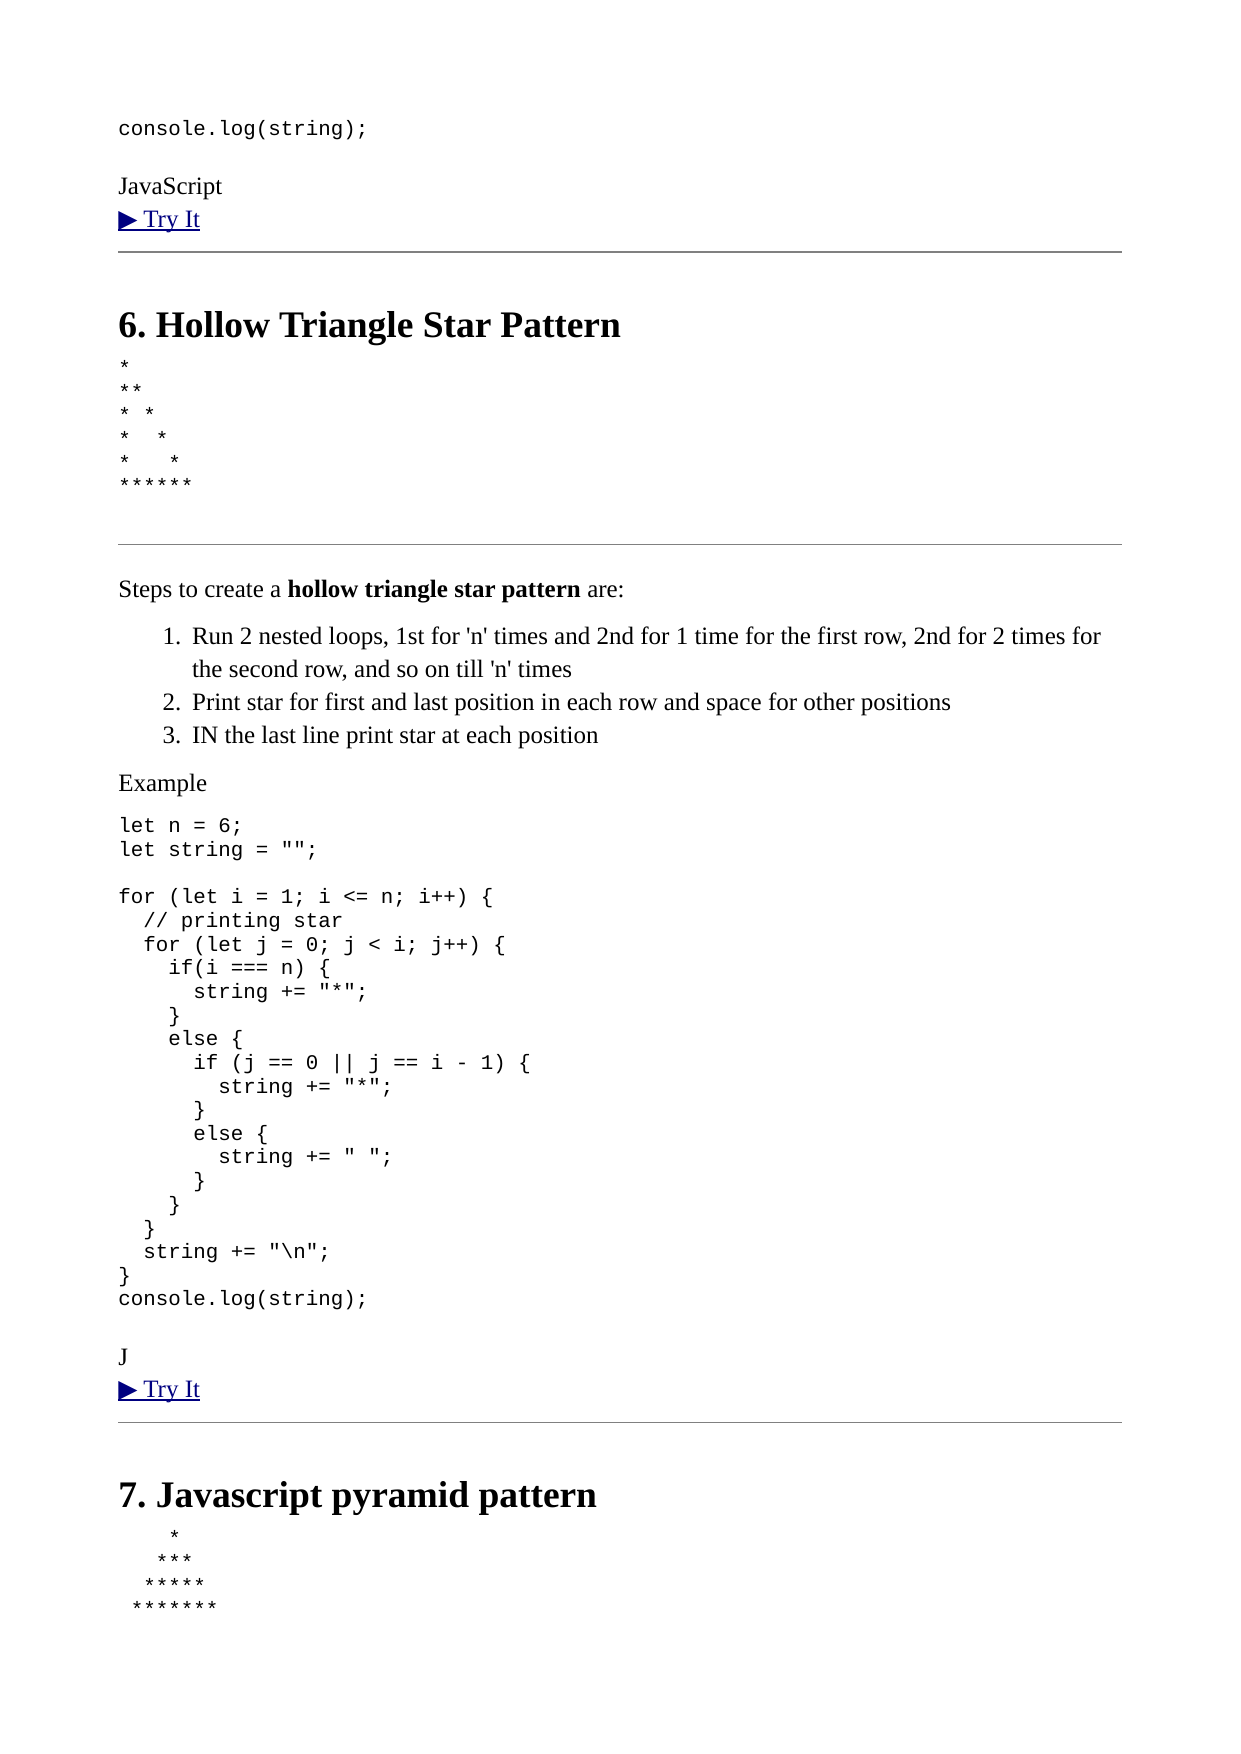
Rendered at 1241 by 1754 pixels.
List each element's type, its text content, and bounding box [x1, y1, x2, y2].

text *** [118, 1552, 1122, 1576]
text * [118, 358, 1122, 382]
text else { [118, 1028, 1122, 1052]
text let string = ""; [118, 839, 1122, 863]
text // printing star [118, 910, 1122, 934]
text let n = 6; [118, 816, 1122, 839]
text * * [118, 453, 1122, 476]
text } [118, 1099, 1122, 1123]
text J [118, 1342, 1122, 1370]
text ▶ Try It [118, 204, 1122, 233]
text string += "*"; [118, 981, 1122, 1005]
text * * [118, 429, 1122, 453]
list IN the last line print star at each position [162, 720, 1122, 749]
text ******* [118, 1599, 1122, 1623]
text ***** [118, 1576, 1122, 1599]
text string += "*"; [118, 1076, 1122, 1099]
text console.log(string); [118, 1288, 1122, 1312]
list Run 2 nested loops, 1st for 'n' times and 2nd for 1 time for the first row, 2nd for 2 times for the second row, and so on till 'n' times [162, 621, 1122, 683]
text if(i === n) { [118, 957, 1122, 981]
text for (let i = 1; i <= n; i++) { [118, 886, 1122, 910]
text Example [118, 768, 1122, 797]
text else { [118, 1123, 1122, 1147]
text * * [118, 405, 1122, 429]
list Print star for first and last position in each row and space for other positions [162, 687, 1122, 716]
text string += "\n"; [118, 1241, 1122, 1265]
text ▶ Try It [118, 1374, 1122, 1403]
text Steps to create a hollow triangle star pattern are: [118, 574, 1122, 602]
subtitle 7. Javascript pyramid pattern [118, 1473, 1122, 1516]
text for (let j = 0; j < i; j++) { [118, 934, 1122, 957]
text } [118, 1217, 1122, 1241]
subtitle 6. Hollow Triangle Star Pattern [118, 302, 1122, 346]
text * [118, 1528, 1122, 1552]
text JavaScript [118, 171, 1122, 200]
text } [118, 1265, 1122, 1288]
text if (j == 0 || j == i - 1) { [118, 1052, 1122, 1076]
text } [118, 1005, 1122, 1028]
text ****** [118, 476, 1122, 500]
text ** [118, 382, 1122, 405]
text } [118, 1194, 1122, 1217]
text console.log(string); [118, 118, 1122, 142]
text } [118, 1170, 1122, 1194]
text string += " "; [118, 1147, 1122, 1170]
